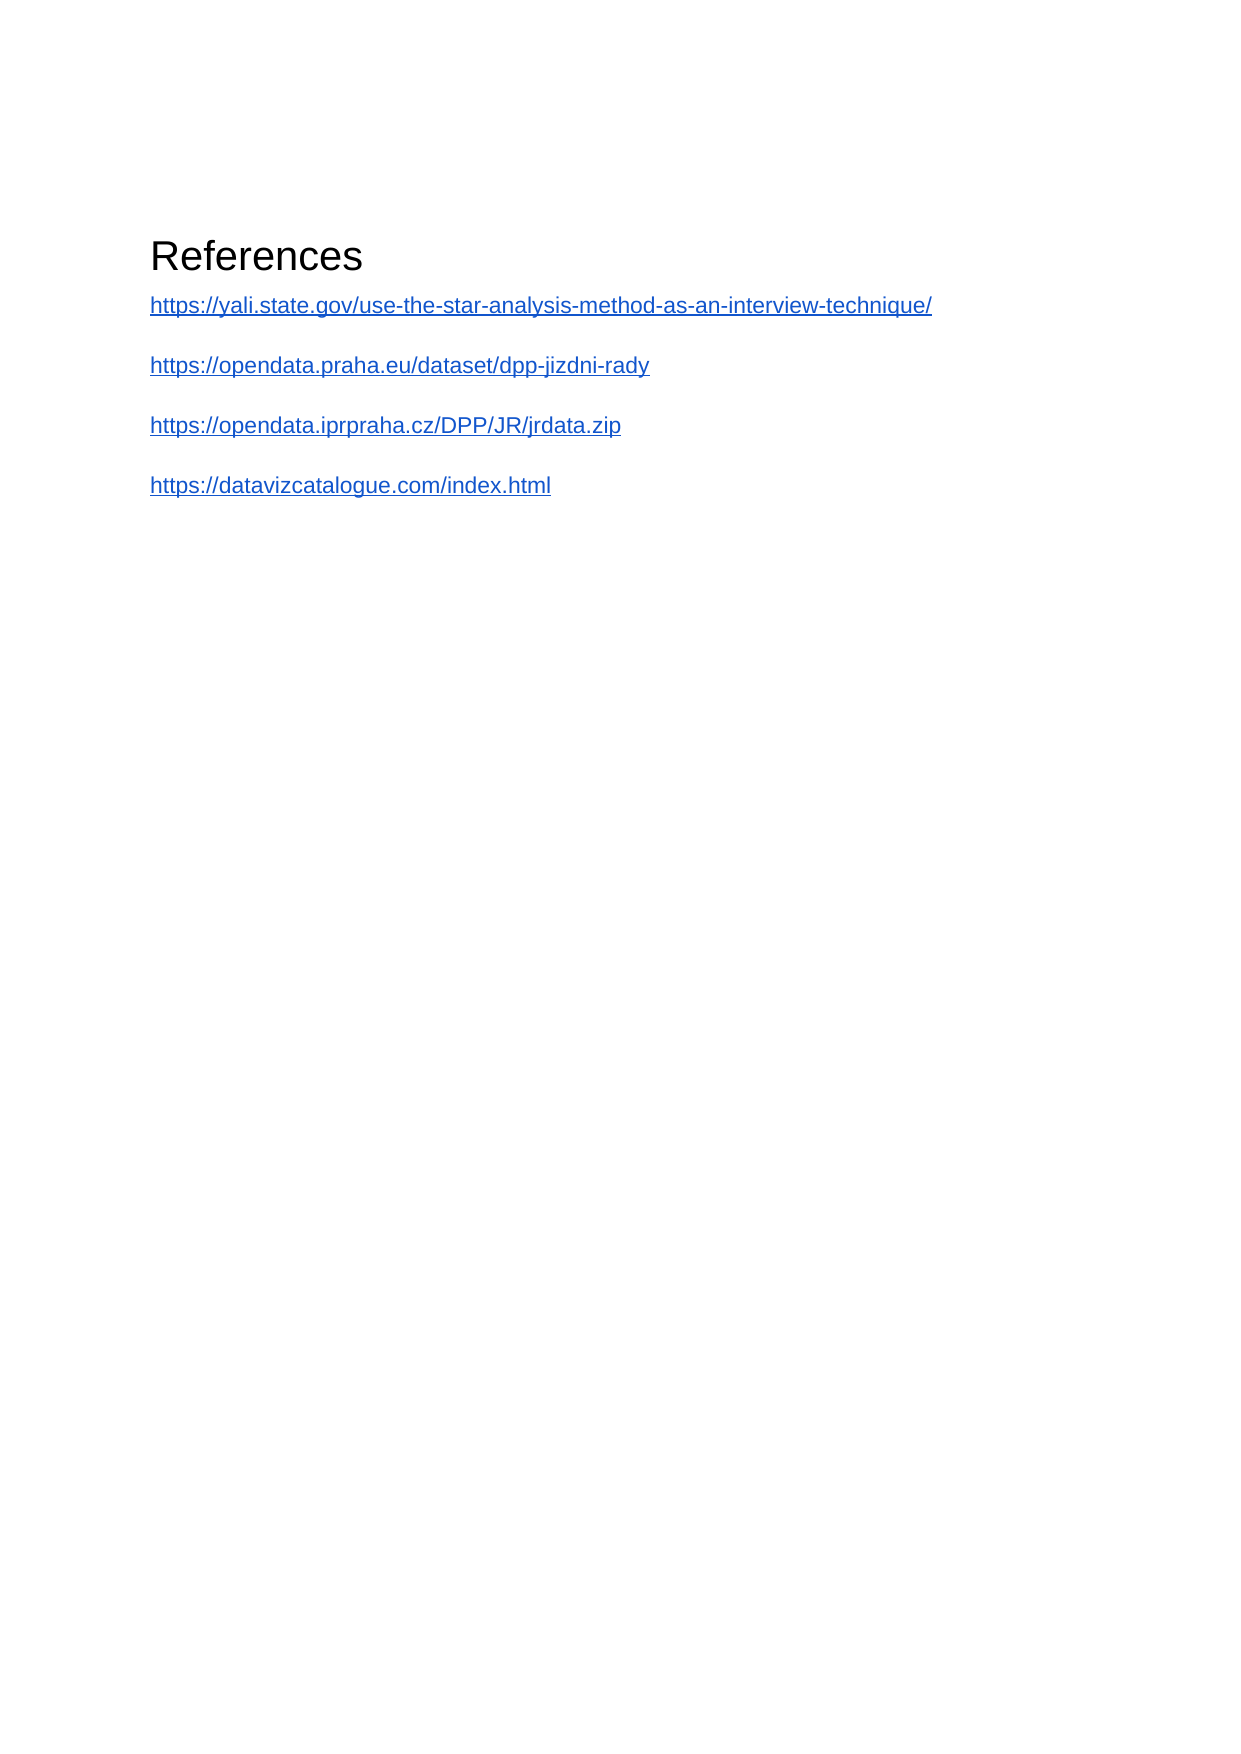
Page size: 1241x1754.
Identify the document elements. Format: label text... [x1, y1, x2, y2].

text https://opendata.praha.eu/dataset/dpp-jizdni-rady [150, 352, 1090, 378]
text https://yali.state.gov/use-the-star-analysis-method-as-an-interview-technique/ [150, 292, 1090, 318]
text https://opendata.iprpraha.cz/DPP/JR/jrdata.zip [150, 412, 1090, 438]
subtitle References [150, 231, 1090, 279]
text https://datavizcatalogue.com/index.html [150, 472, 1090, 499]
